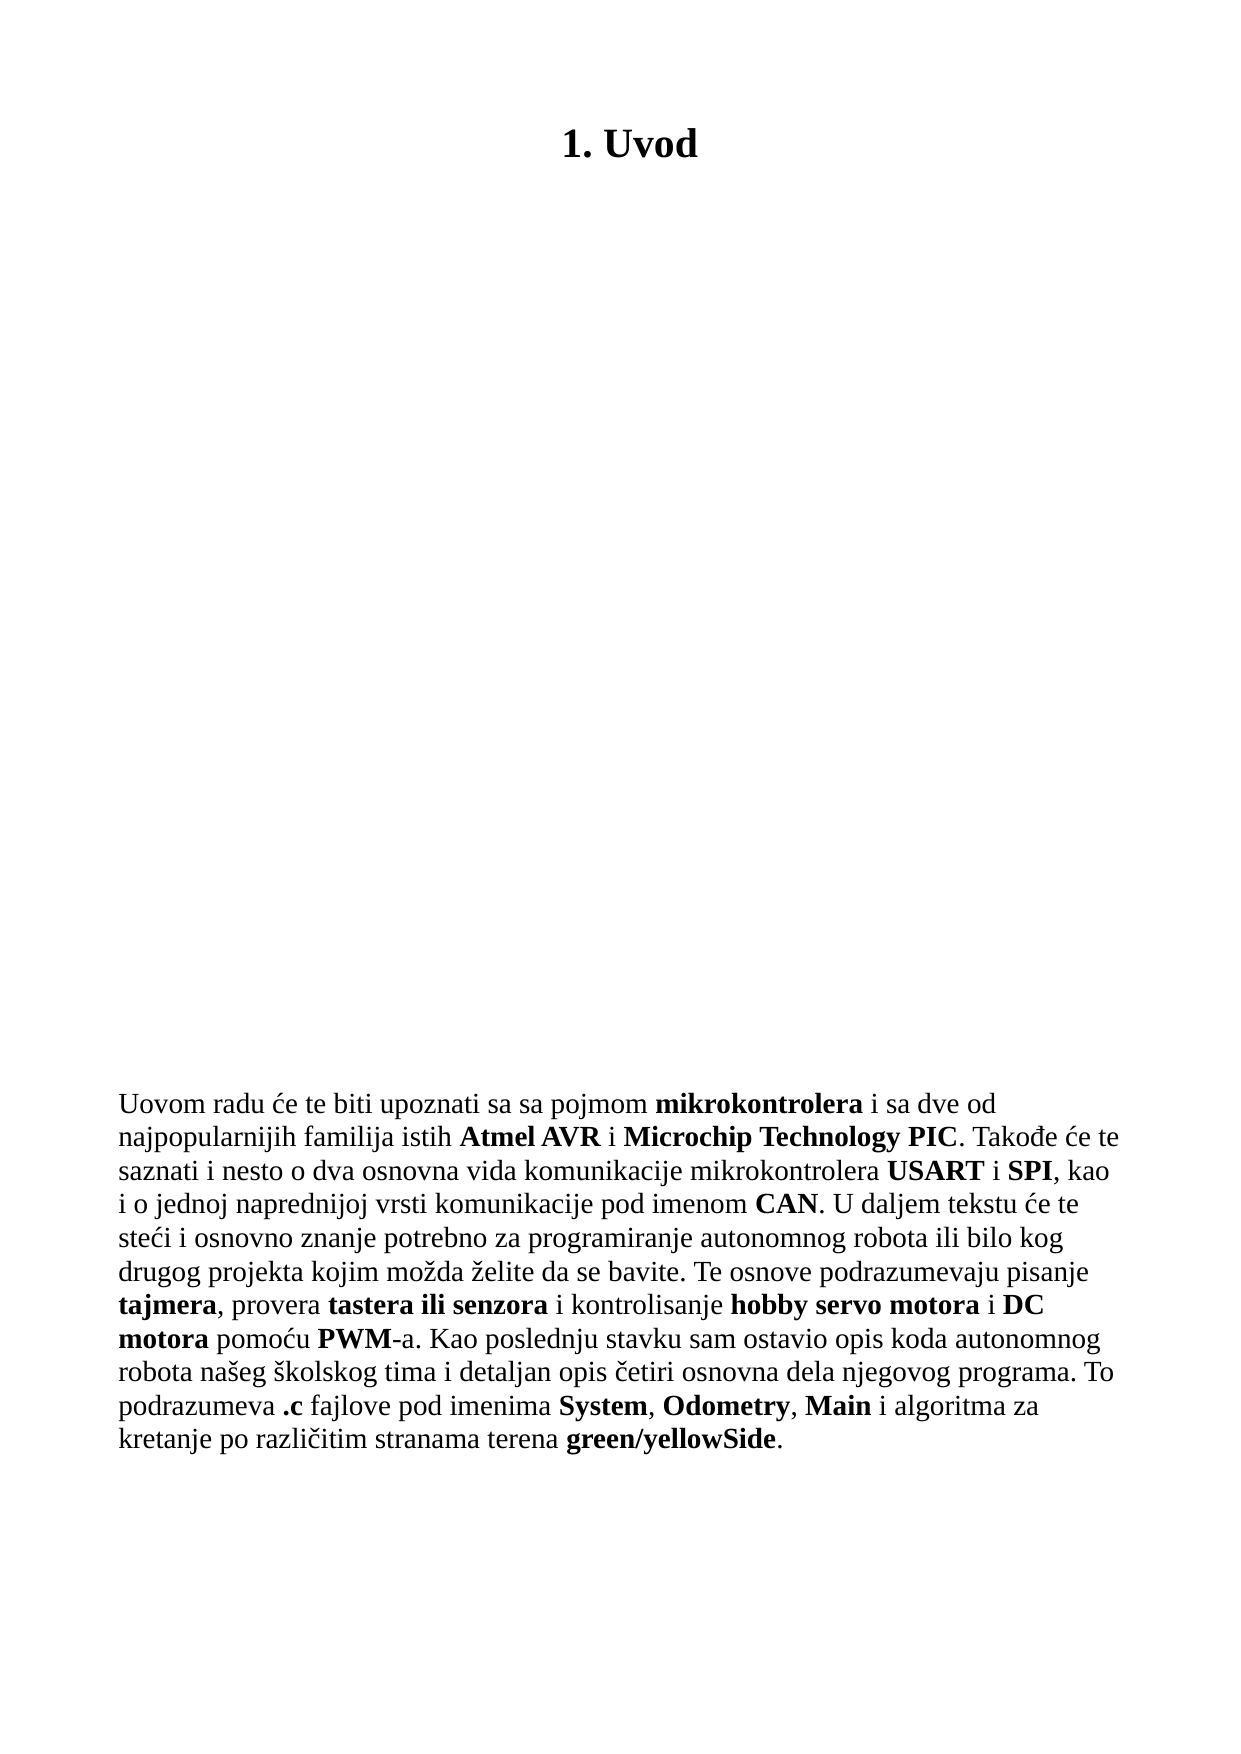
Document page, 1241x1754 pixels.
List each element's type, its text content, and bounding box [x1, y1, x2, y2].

text Uovom radu će te biti upoznati sa sa pojmom mikrokontrolera i sa dve od najpopularnijih familija istih Atmel AVR i Microchip Technology PIC. Takođe će te saznati i nesto o dva osnovna vida komunikacije mikrokontrolera USART i SPI, kao i o jednoj naprednijoj vrsti komunikacije pod imenom CAN. U daljem tekstu će te steći i osnovno znanje potrebno za programiranje autonomnog robota ili bilo kog drugog projekta kojim možda želite da se bavite. Te osnove podrazumevaju pisanje tajmera, provera tastera ili senzora i kontrolisanje hobby servo motora i DC motora pomoću PWM-a. Kao poslednju stavku sam ostavio opis koda autonomnog robota našeg školskog tima i detaljan opis četiri osnovna dela njegovog programa. To podrazumeva .c fajlove pod imenima System, Odometry, Main i algoritma za kretanje po različitim stranama terena green/yellowSide. [118, 1086, 1122, 1455]
text 1. Uvod [118, 118, 1122, 166]
